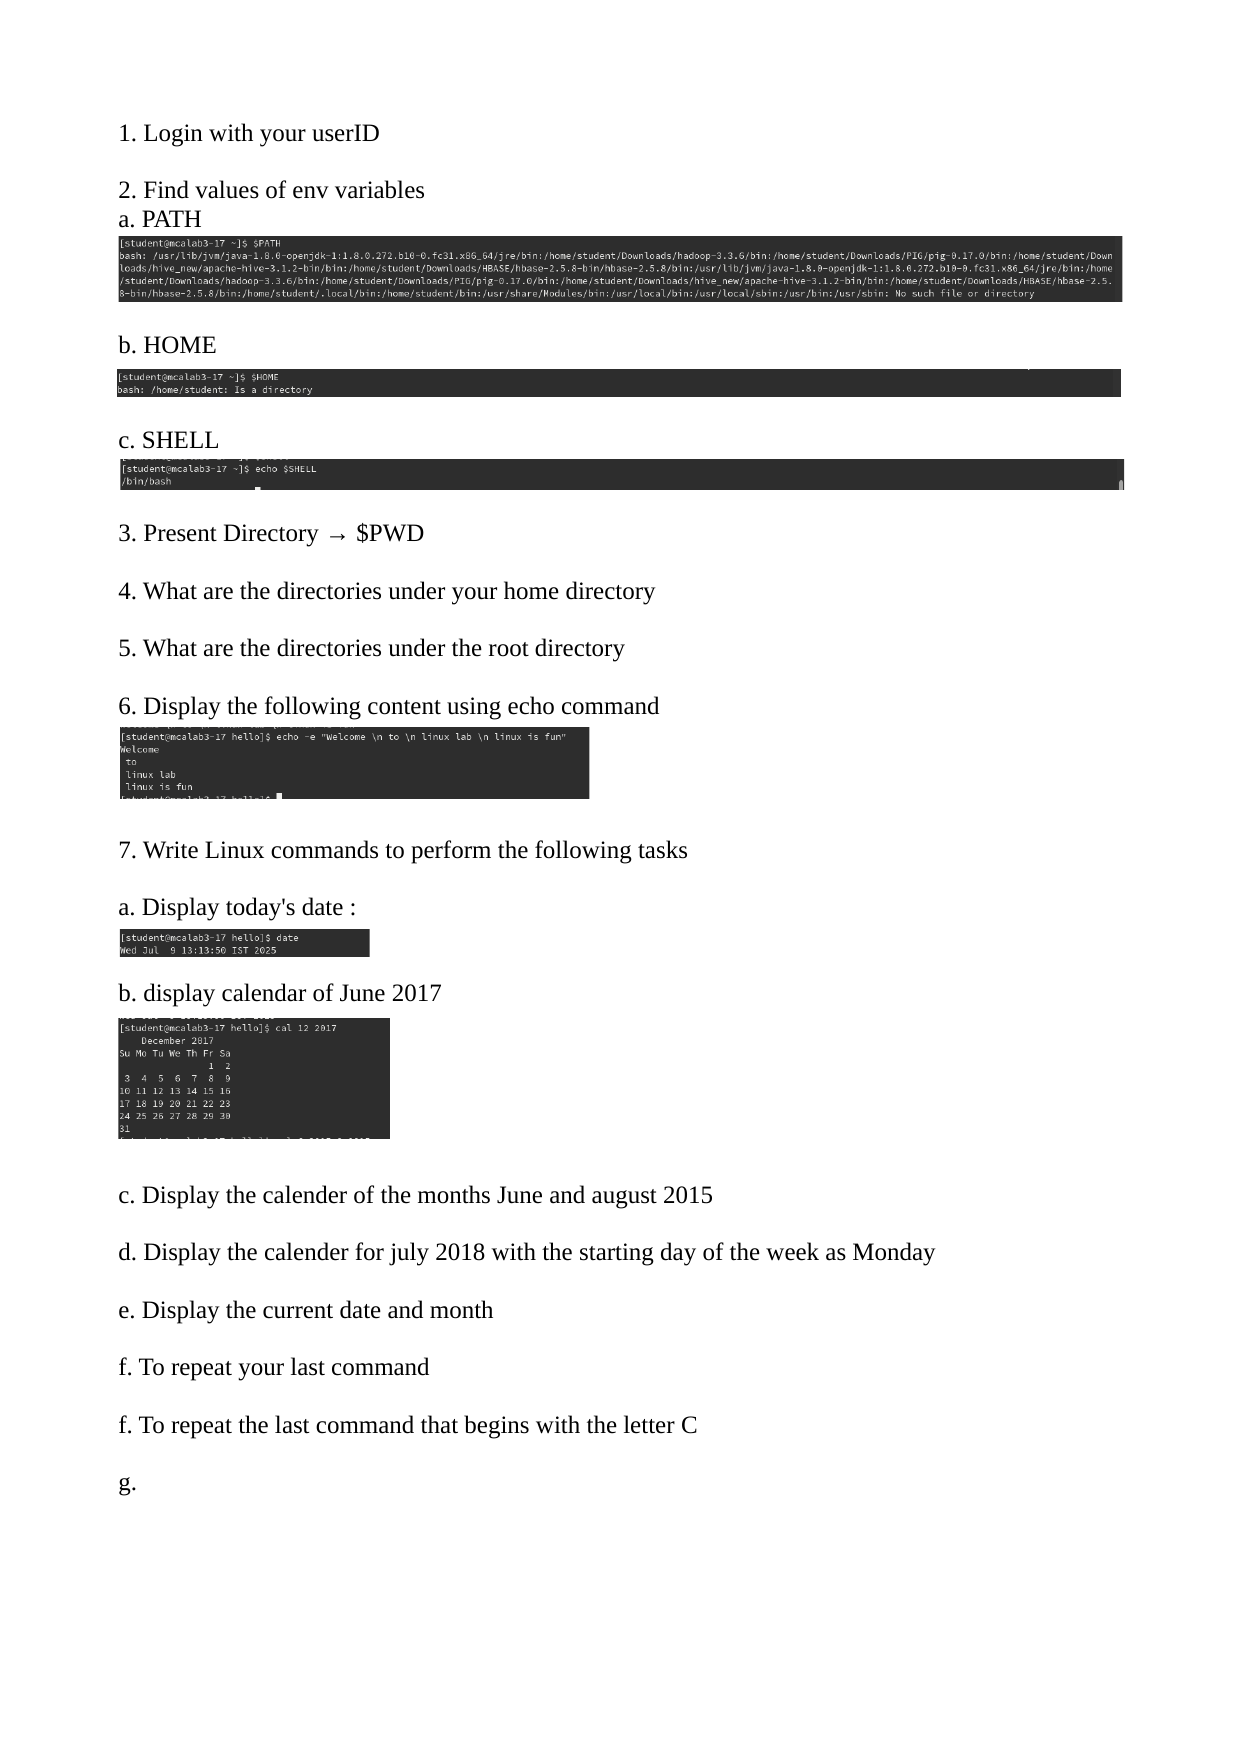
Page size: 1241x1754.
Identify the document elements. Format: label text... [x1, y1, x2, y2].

text 2. Find values of env variables [118, 176, 1122, 204]
picture [118, 266, 1123, 302]
picture [117, 386, 1121, 397]
text f. To repeat the last command that begins with the letter C [118, 1410, 1122, 1438]
text b. HOME [118, 330, 1122, 359]
text a. PATH [118, 204, 1122, 233]
text c. SHELL [118, 425, 1122, 453]
text 4. What are the directories under your home directory [118, 576, 1122, 605]
text 6. Display the following content using echo command [118, 691, 1122, 720]
text 1. Login with your userID [118, 118, 1122, 147]
text 5. What are the directories under the root directory [118, 633, 1122, 662]
text c. Display the calender of the months June and august 2015 [118, 1180, 1122, 1208]
text b. display calendar of June 2017 [118, 978, 1122, 1007]
text d. Display the calender for july 2018 with the starting day of the week as Monday [118, 1237, 1122, 1266]
text g. [118, 1467, 1122, 1496]
text a. Display today's date : [118, 892, 1122, 921]
text 3. Present Directory → $PWD [118, 518, 1122, 547]
text e. Display the current date and month [118, 1295, 1122, 1323]
text f. To repeat your last command [118, 1352, 1122, 1381]
text 7. Write Linux commands to perform the following tasks [118, 835, 1122, 863]
